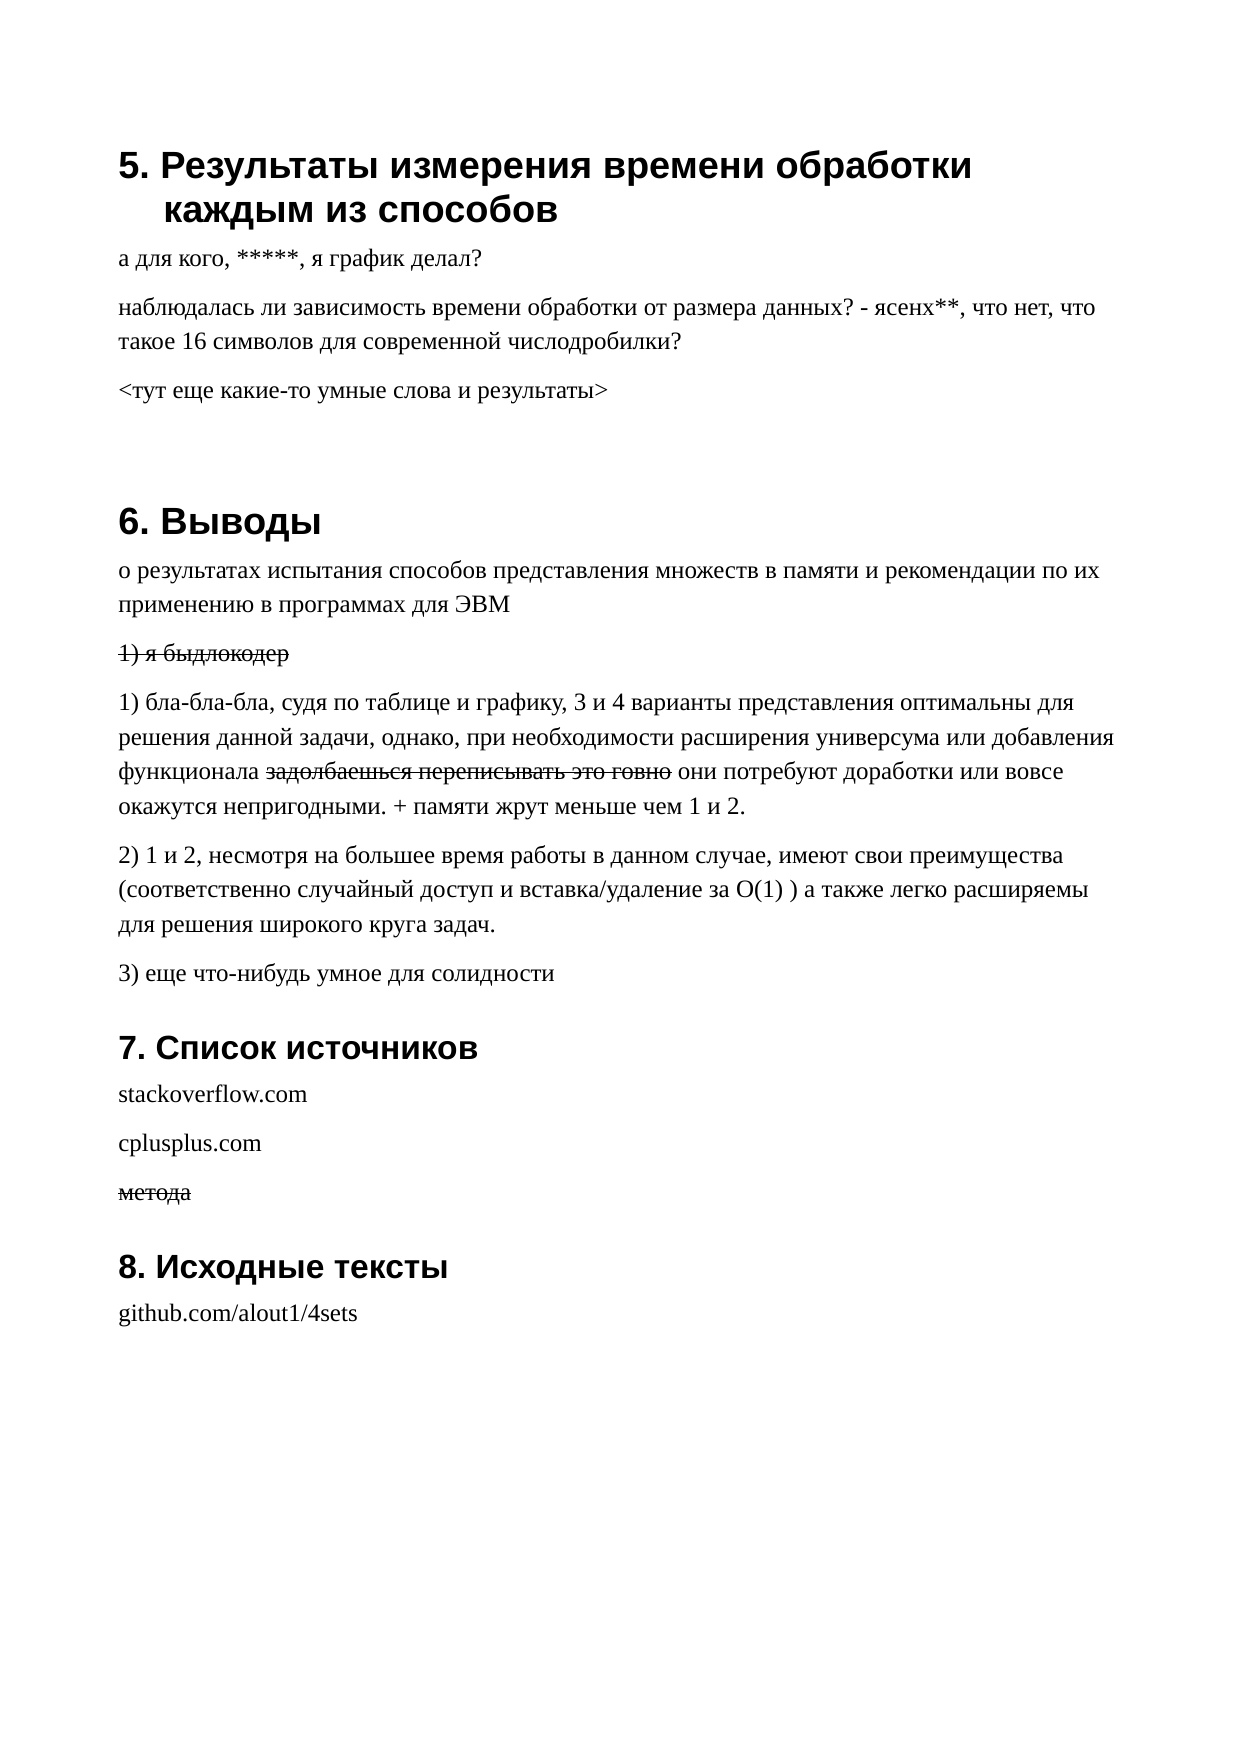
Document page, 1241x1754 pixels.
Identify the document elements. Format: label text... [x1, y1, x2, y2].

text 1) бла-бла-бла, судя по таблице и графику, 3 и 4 варианты представления оптимальны для решения данной задачи, однако, при необходимости расширения универсума или добавления функционала задолбаешься переписывать это говно они потребуют доработки или вовсе окажутся непригодными. + памяти жрут меньше чем 1 и 2. [118, 687, 1122, 819]
subtitle 5. Результаты измерения времени обработки каждым из способов [118, 143, 1122, 230]
text stackoverflow.com [118, 1079, 1122, 1108]
text о результатах испытания способов представления множеств в памяти и рекомендации по их применению в программах для ЭВМ [118, 555, 1122, 618]
subtitle 6. Выводы [118, 499, 1122, 542]
subtitle 7. Список источников [118, 1028, 1122, 1066]
text метода [118, 1177, 1122, 1206]
text 2) 1 и 2, несмотря на большее время работы в данном случае, имеют свои преимущества (соответственно случайный доступ и вставка/удаление за О(1) ) а также легко расширяемы для решения широкого круга задач. [118, 840, 1122, 938]
text 1) я быдлокодер [118, 638, 1122, 667]
text 3) еще что-нибудь умное для солидности [118, 958, 1122, 987]
text github.com/alout1/4sets [118, 1298, 1122, 1327]
text <тут еще какие-то умные слова и результаты> [118, 376, 1122, 404]
subtitle 8. Исходные тексты [118, 1247, 1122, 1286]
text наблюдалась ли зависимость времени обработки от размера данных? - ясенх**, что нет, что такое 16 символов для современной числодробилки? [118, 292, 1122, 355]
text а для кого, *****, я график делал? [118, 243, 1122, 272]
text cplusplus.com [118, 1128, 1122, 1157]
